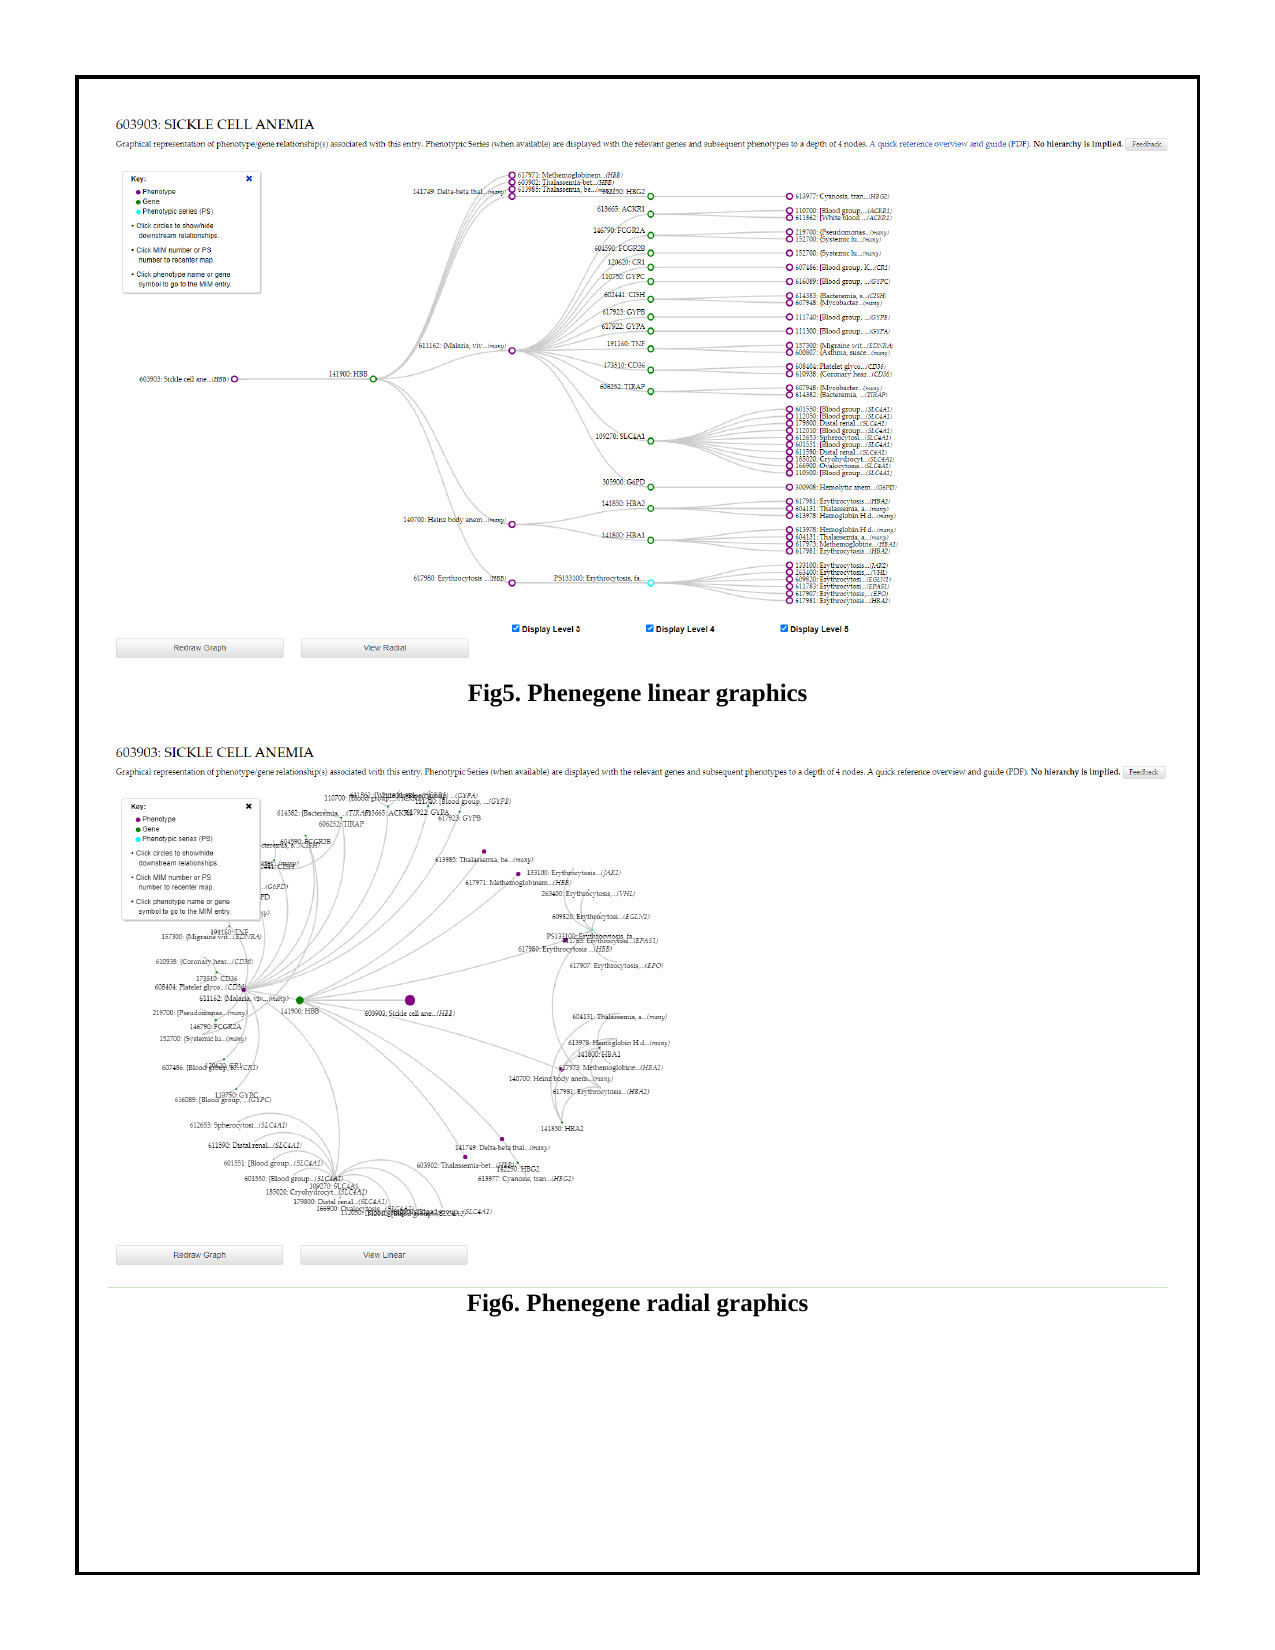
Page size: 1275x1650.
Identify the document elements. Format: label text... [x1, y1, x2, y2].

picture [107, 735, 1168, 1288]
picture [107, 107, 1168, 678]
text Fig6. Phenegene radial graphics [108, 1288, 1167, 1317]
text Fig5. Phenegene linear graphics [108, 678, 1167, 706]
